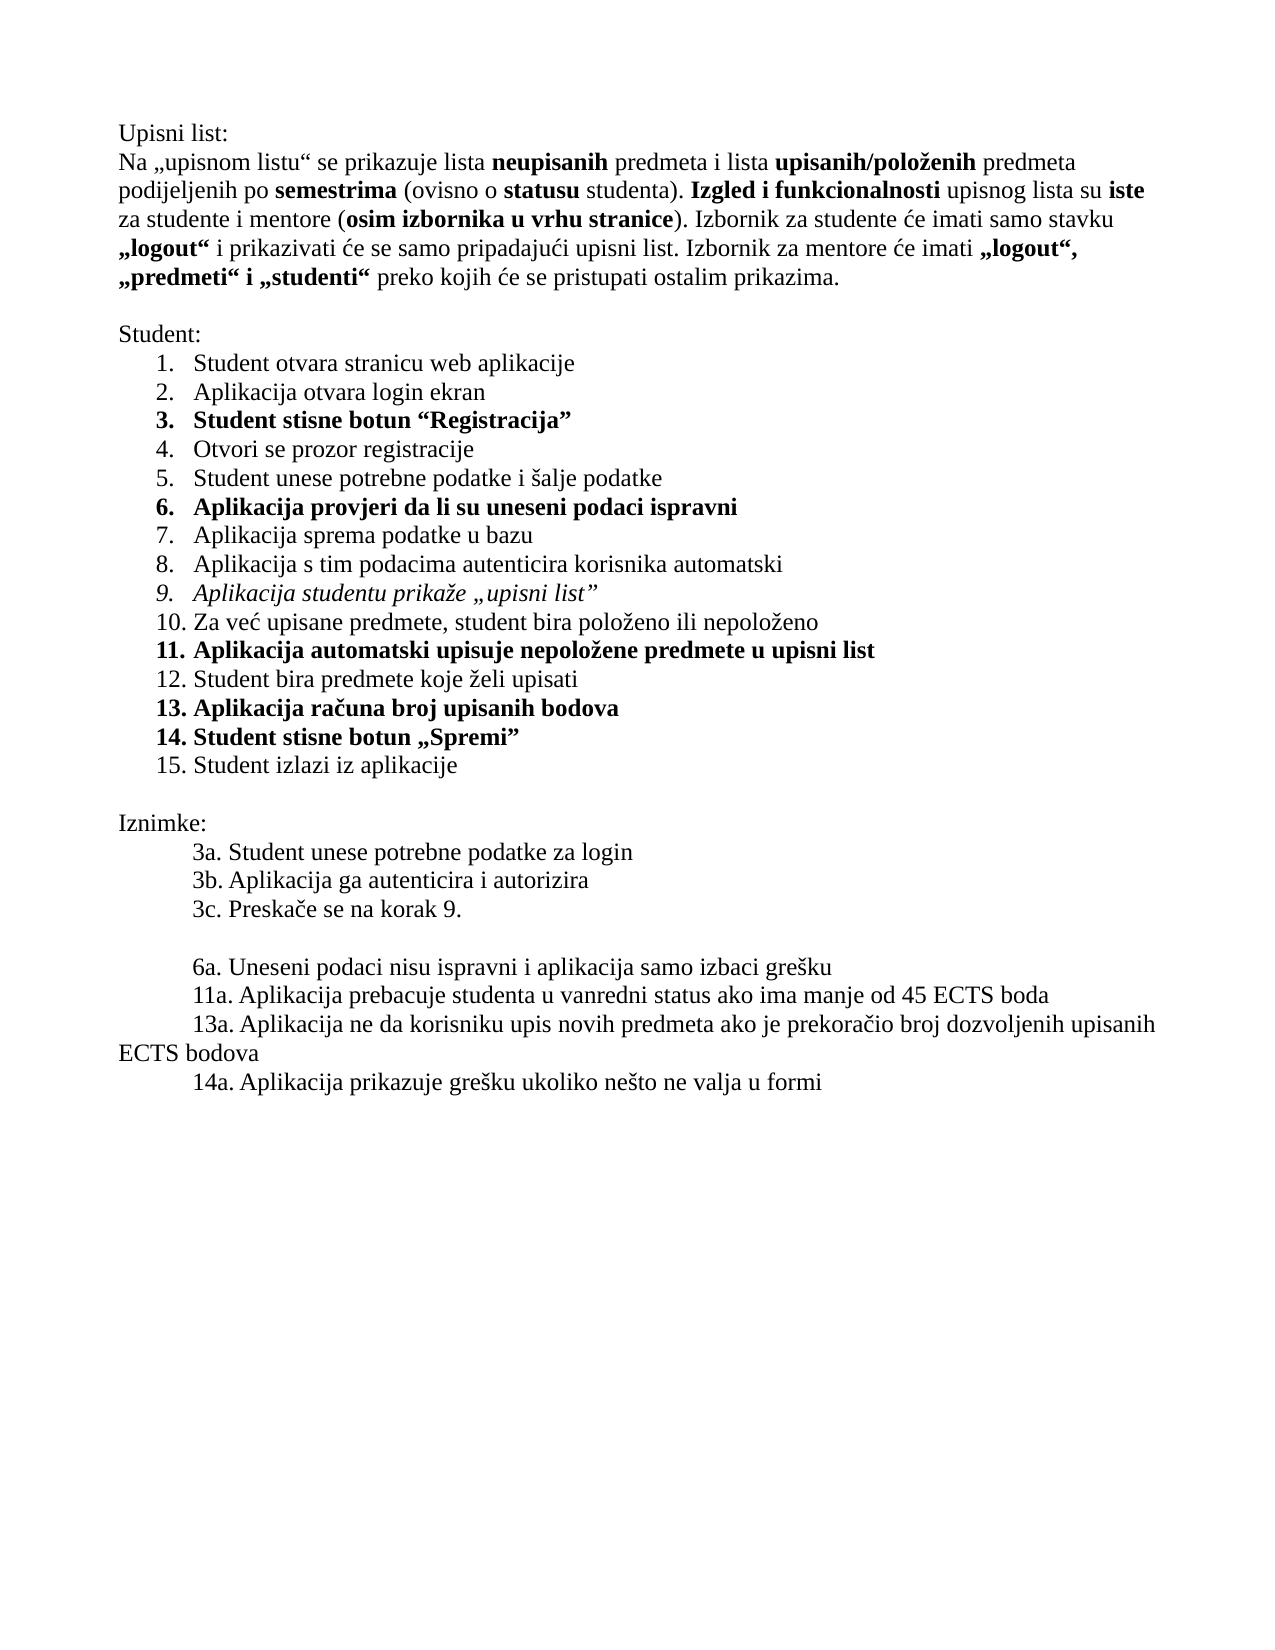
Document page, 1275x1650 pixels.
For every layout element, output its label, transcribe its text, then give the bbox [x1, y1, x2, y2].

list Aplikacija provjeri da li su uneseni podaci ispravni [156, 492, 1157, 521]
list Aplikacija sprema podatke u bazu [156, 521, 1157, 549]
text Upisni list: [118, 118, 1157, 147]
list Za već upisane predmete, student bira položeno ili nepoloženo [156, 607, 1157, 636]
list Student stisne botun “Registracija” [156, 406, 1157, 434]
list Student izlazi iz aplikacije [156, 751, 1157, 779]
text 11a. Aplikacija prebacuje studenta u vanredni status ako ima manje od 45 ECTS boda [118, 981, 1157, 1009]
text 13a. Aplikacija ne da korisniku upis novih predmeta ako je prekoračio broj dozvoljenih upisanih ECTS bodova [118, 1009, 1157, 1067]
text Iznimke: [118, 808, 1157, 837]
text 6a. Uneseni podaci nisu ispravni i aplikacija samo izbaci grešku [118, 952, 1157, 981]
text Na „upisnom listu“ se prikazuje lista neupisanih predmeta i lista upisanih/položenih predmeta podijeljenih po semestrima (ovisno o statusu studenta). Izgled i funkcionalnosti upisnog lista su iste za studente i mentore (osim izbornika u vrhu stranice). Izbornik za studente će imati samo stavku [118, 147, 1157, 233]
text 3a. Student unese potrebne podatke za login [118, 837, 1157, 866]
list Aplikacija s tim podacima autenticira korisnika automatski [156, 549, 1157, 578]
list Student unese potrebne podatke i šalje podatke [156, 463, 1157, 492]
text Student: [118, 319, 1157, 348]
text „logout“ i prikazivati će se samo pripadajući upisni list. Izbornik za mentore će imati „logout“, „predmeti“ i „studenti“ preko kojih će se pristupati ostalim prikazima. [118, 233, 1157, 291]
text 3c. Preskače se na korak 9. [118, 894, 1157, 923]
text 14a. Aplikacija prikazuje grešku ukoliko nešto ne valja u formi [118, 1067, 1157, 1096]
list Aplikacija otvara login ekran [156, 377, 1157, 406]
list Student stisne botun „Spremi” [156, 722, 1157, 751]
list Student bira predmete koje želi upisati [156, 664, 1157, 693]
text 3b. Aplikacija ga autenticira i autorizira [118, 866, 1157, 894]
list Student otvara stranicu web aplikacije [156, 348, 1157, 377]
list Otvori se prozor registracije [156, 434, 1157, 463]
list Aplikacija studentu prikaže „upisni list” [156, 578, 1157, 607]
list Aplikacija automatski upisuje nepoložene predmete u upisni list [156, 636, 1157, 664]
list Aplikacija računa broj upisanih bodova [156, 693, 1157, 722]
